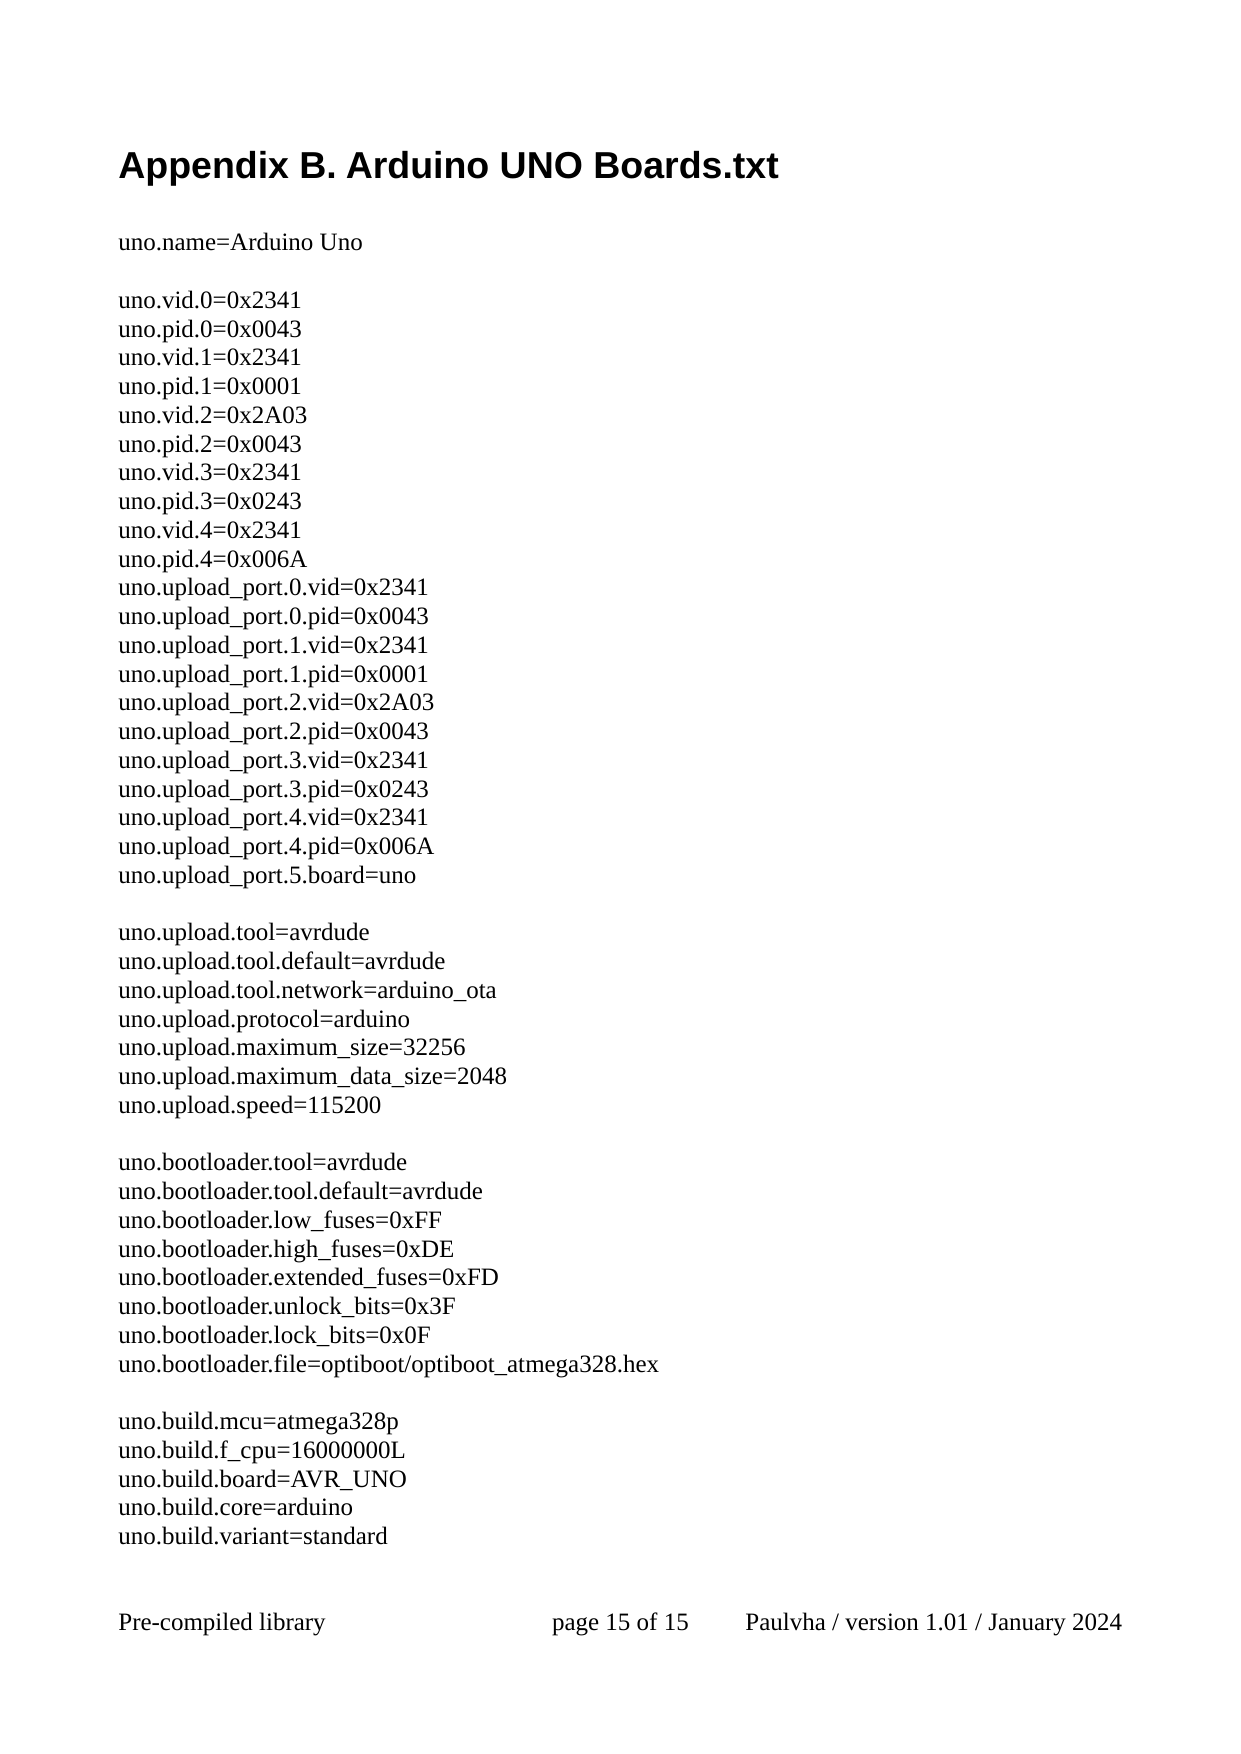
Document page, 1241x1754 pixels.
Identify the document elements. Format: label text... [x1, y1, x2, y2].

text uno.upload_port.3.pid=0x0243 [118, 774, 1122, 802]
text uno.bootloader.tool=avrdude [118, 1147, 1122, 1176]
text uno.upload.tool.network=arduino_ota [118, 975, 1122, 1004]
subtitle Appendix B. Arduino UNO Boards.txt [118, 143, 1122, 186]
text uno.build.f_cpu=16000000L [118, 1435, 1122, 1464]
text uno.build.board=AVR_UNO [118, 1464, 1122, 1492]
text uno.upload_port.3.vid=0x2341 [118, 745, 1122, 774]
text uno.bootloader.low_fuses=0xFF [118, 1205, 1122, 1234]
text uno.upload_port.2.pid=0x0043 [118, 716, 1122, 745]
text uno.upload_port.2.vid=0x2A03 [118, 687, 1122, 716]
text uno.build.variant=standard [118, 1521, 1122, 1550]
text uno.upload_port.1.vid=0x2341 [118, 630, 1122, 659]
text uno.pid.3=0x0243 [118, 486, 1122, 515]
text uno.upload.protocol=arduino [118, 1004, 1122, 1032]
text uno.pid.1=0x0001 [118, 371, 1122, 400]
text uno.upload_port.1.pid=0x0001 [118, 659, 1122, 687]
text uno.upload_port.4.pid=0x006A [118, 831, 1122, 860]
text uno.upload_port.0.vid=0x2341 [118, 572, 1122, 601]
text uno.build.core=arduino [118, 1492, 1122, 1521]
text uno.vid.1=0x2341 [118, 342, 1122, 371]
text uno.build.mcu=atmega328p [118, 1406, 1122, 1435]
text uno.name=Arduino Uno [118, 227, 1122, 256]
text uno.bootloader.unlock_bits=0x3F [118, 1291, 1122, 1320]
text uno.upload.maximum_data_size=2048 [118, 1061, 1122, 1090]
text uno.bootloader.extended_fuses=0xFD [118, 1262, 1122, 1291]
text uno.upload_port.5.board=uno [118, 860, 1122, 889]
text uno.upload.tool.default=avrdude [118, 946, 1122, 975]
text uno.vid.0=0x2341 [118, 285, 1122, 314]
text uno.bootloader.tool.default=avrdude [118, 1176, 1122, 1205]
text uno.vid.3=0x2341 [118, 457, 1122, 486]
text uno.bootloader.file=optiboot/optiboot_atmega328.hex [118, 1349, 1122, 1377]
text uno.pid.0=0x0043 [118, 314, 1122, 342]
text uno.bootloader.high_fuses=0xDE [118, 1234, 1122, 1262]
text uno.upload.speed=115200 [118, 1090, 1122, 1119]
text uno.vid.4=0x2341 [118, 515, 1122, 544]
text uno.vid.2=0x2A03 [118, 400, 1122, 429]
text uno.upload_port.0.pid=0x0043 [118, 601, 1122, 630]
text uno.upload.tool=avrdude [118, 917, 1122, 946]
text uno.bootloader.lock_bits=0x0F [118, 1320, 1122, 1349]
text uno.pid.4=0x006A [118, 544, 1122, 572]
text uno.upload.maximum_size=32256 [118, 1032, 1122, 1061]
text uno.pid.2=0x0043 [118, 429, 1122, 457]
text uno.upload_port.4.vid=0x2341 [118, 802, 1122, 831]
